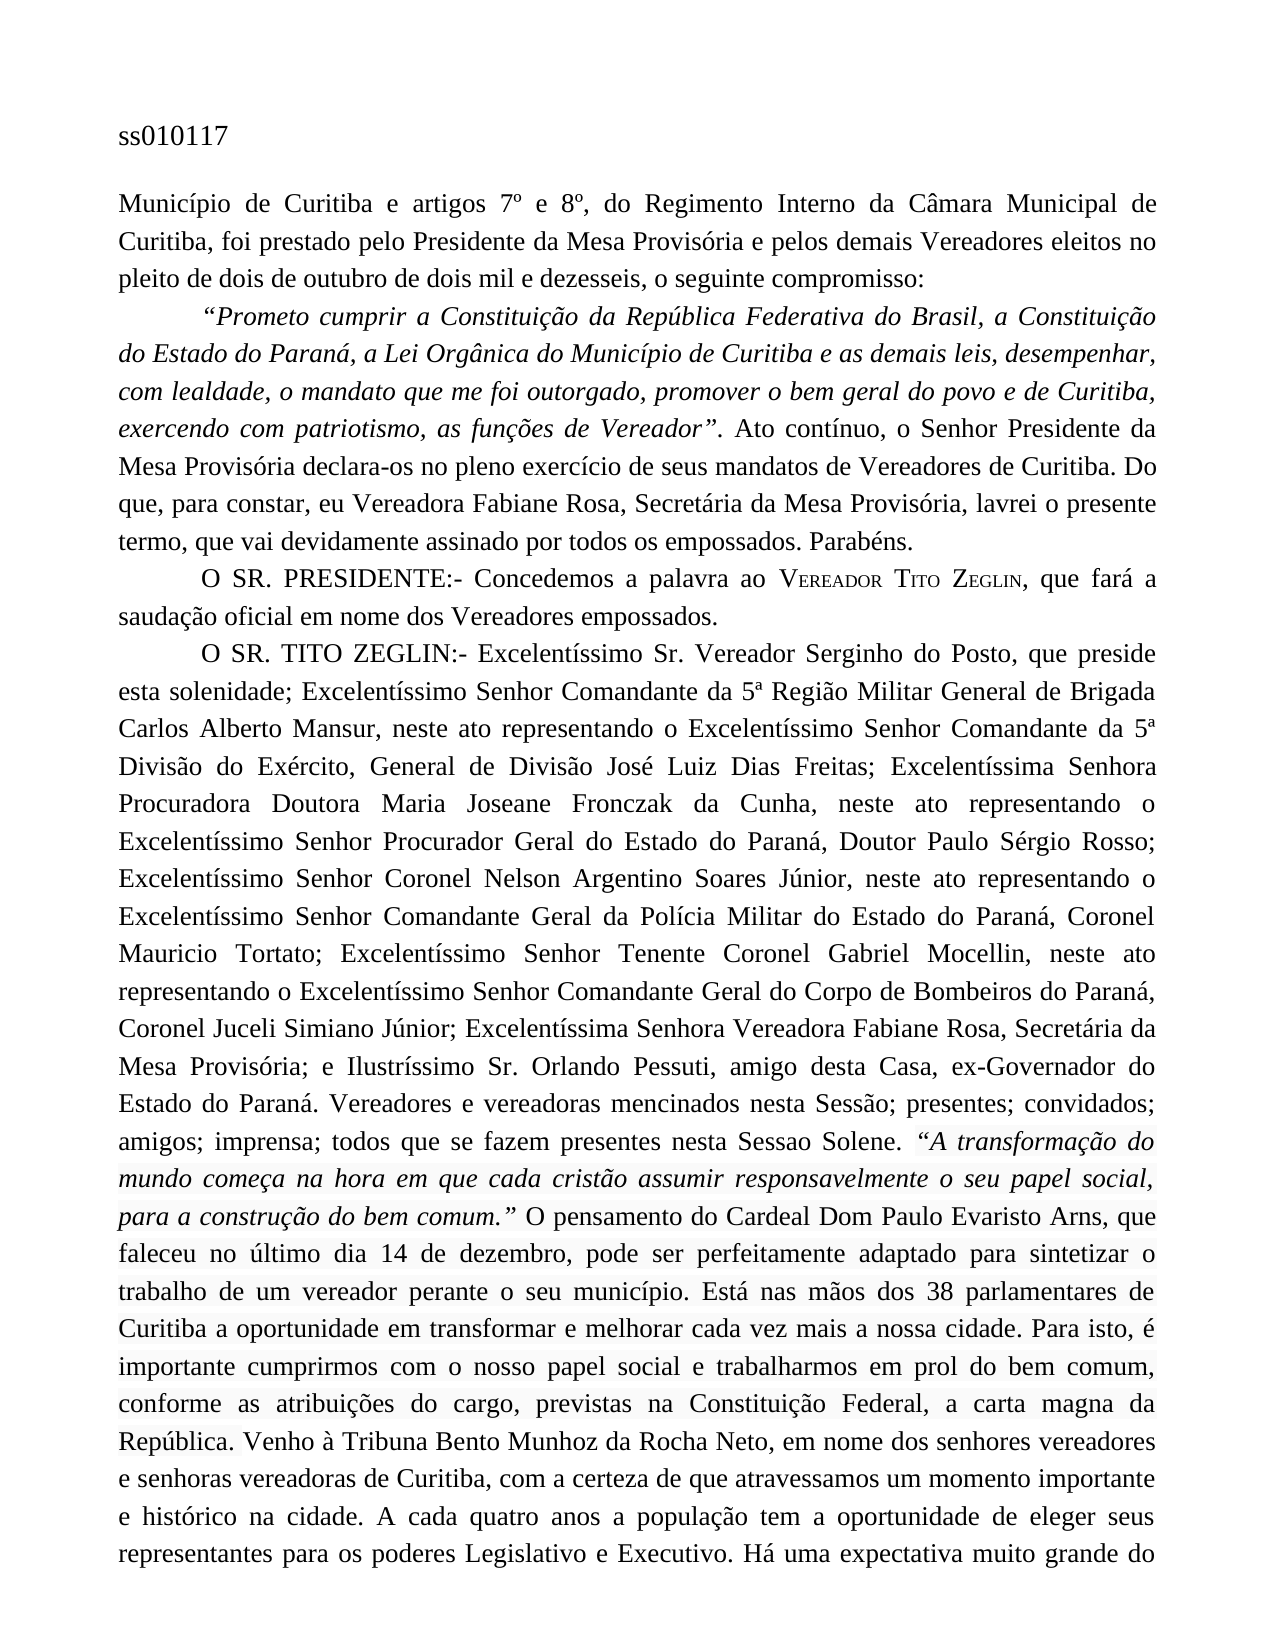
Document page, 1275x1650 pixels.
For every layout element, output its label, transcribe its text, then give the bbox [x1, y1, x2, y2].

text O SR. PRESIDENTE:- Concedemos a palavra ao Vereador Tito Zeglin, que fará a saudação oficial em nome dos Vereadores empossados. [118, 556, 1157, 631]
text O SR. TITO ZEGLIN:- Excelentíssimo Sr. Vereador Serginho do Posto, que preside esta solenidade; Excelentíssimo Senhor Comandante da 5ª Região Militar General de Brigada Carlos Alberto Mansur, neste ato representando o Excelentíssimo Senhor Comandante da 5ª Divisão do Exército, General de Divisão José Luiz Dias Freitas; Excelentíssima Senhora Procuradora Doutora Maria Joseane Fronczak da Cunha, neste ato representando o Excelentíssimo Senhor Procurador Geral do Estado do Paraná, Doutor Paulo Sérgio Rosso; Excelentíssimo Senhor Coronel Nelson Argentino Soares Júnior, neste ato representando o Excelentíssimo Senhor Comandante Geral da Polícia Militar do Estado do Paraná, Coronel Mauricio Tortato; Excelentíssimo Senhor Tenente Coronel Gabriel Mocellin, neste ato representando o Excelentíssimo Senhor Comandante Geral do Corpo de Bombeiros do Paraná, Coronel Juceli Simiano Júnior; Excelentíssima Senhora Vereadora Fabiane Rosa, Secretária da Mesa Provisória; e Ilustríssimo Sr. Orlando Pessuti, amigo desta Casa, ex-Governador do Estado do Paraná. Vereadores e vereadoras mencinados nesta Sessão; presentes; convidados; amigos; imprensa; todos que se fazem presentes nesta Sessao Solene. “A transformação do mundo começa na hora em que cada cristão assumir responsavelmente o seu papel social, para a construção do bem comum.” O pensamento do Cardeal Dom Paulo Evaristo Arns, que faleceu no último dia 14 de dezembro, pode ser perfeitamente adaptado para sintetizar o trabalho de um vereador perante o seu município. Está nas mãos dos 38 parlamentares de Curitiba a oportunidade em transformar e melhorar cada vez mais a nossa cidade. Para isto, é importante cumprirmos com o nosso papel social e trabalharmos em prol do bem comum, conforme as atribuições do cargo, previstas na Constituição Federal, a carta magna da República. Venho à Tribuna Bento Munhoz da Rocha Neto, em nome dos senhores vereadores e senhoras vereadoras de Curitiba, com a certeza de que atravessamos um momento importante e histórico na cidade. A cada quatro anos a população tem a oportunidade de eleger seus representantes para os poderes Legislativo e Executivo. Há uma expectativa muito grande do [118, 631, 1157, 1569]
text “Prometo cumprir a Constituição da República Federativa do Brasil, a Constituição do Estado do Paraná, a Lei Orgânica do Município de Curitiba e as demais leis, desempenhar, com lealdade, o mandato que me foi outorgado, promover o bem geral do povo e de Curitiba, exercendo com patriotismo, as funções de Vereador”. Ato contínuo, o Senhor Presidente da Mesa Provisória declara-os no pleno exercício de seus mandatos de Vereadores de Curitiba. Do que, para constar, eu Vereadora Fabiane Rosa, Secretária da Mesa Provisória, lavrei o presente termo, que vai devidamente assinado por todos os empossados. Parabéns. [118, 294, 1157, 556]
text Município de Curitiba e artigos 7º e 8º, do Regimento Interno da Câmara Municipal de Curitiba, foi prestado pelo Presidente da Mesa Provisória e pelos demais Vereadores eleitos no pleito de dois de outubro de dois mil e dezesseis, o seguinte compromisso: [118, 181, 1157, 294]
